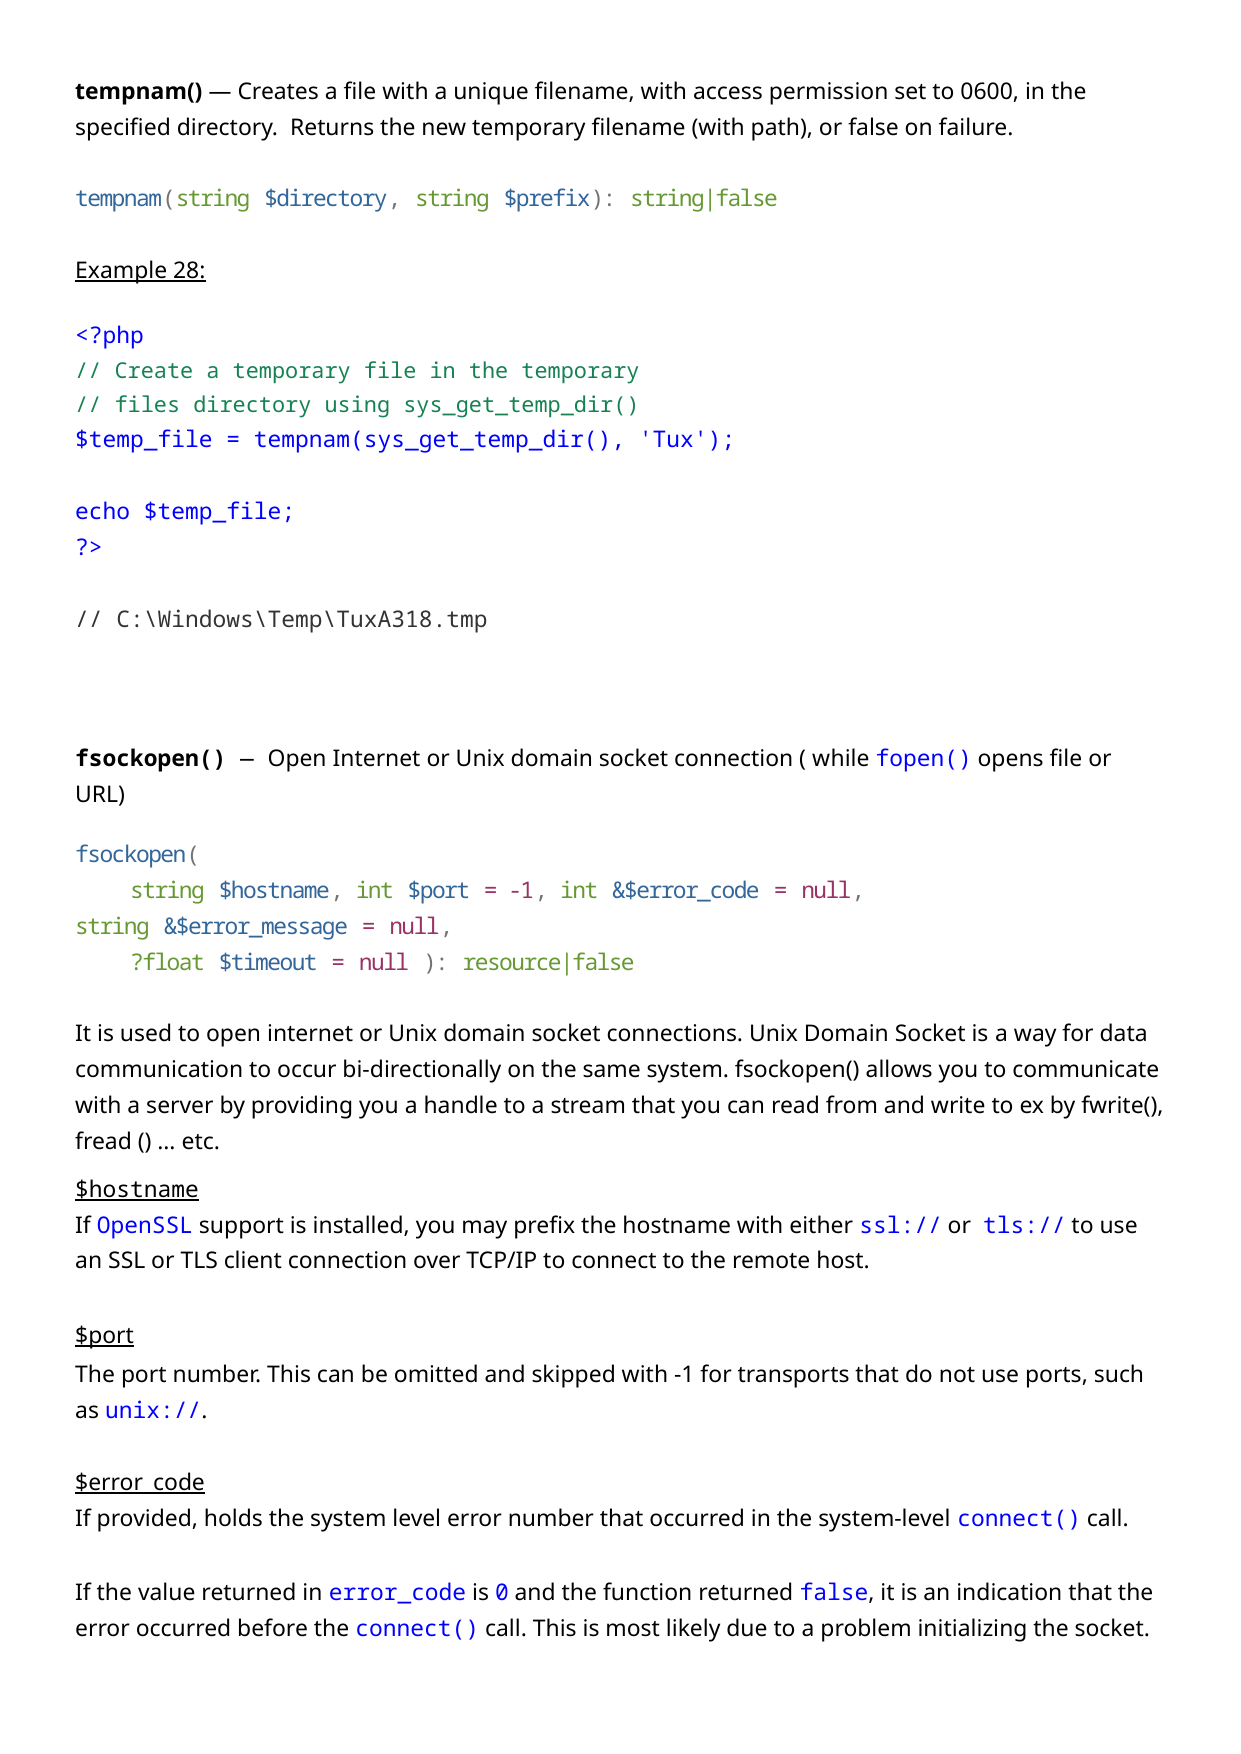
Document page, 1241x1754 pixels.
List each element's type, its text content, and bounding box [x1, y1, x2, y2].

text The port number. This can be omitted and skipped with -1 for transports that do not use ports, such as unix://. [75, 1358, 1166, 1425]
text fsockopen() — Open Internet or Unix domain socket connection ( while fopen() opens file or URL) [75, 742, 1166, 809]
text // C:\Windows\Temp\TuxA318.tmp [75, 602, 1166, 634]
text fsockopen( string $hostname, int $port = -1, int &$error_code = null, string &$error_message = null, ?float $timeout = null ): resource|false [75, 838, 1166, 977]
text $port [75, 1319, 1166, 1350]
text <?php // Create a temporary file in the temporary // files directory using sys_get_temp_dir() $temp_file = tempnam(sys_get_temp_dir(), 'Tux'); echo $temp_file; ?> [75, 319, 1166, 562]
text If OpenSSL support is installed, you may prefix the hostname with either ssl:// or tls:// to use an SSL or TLS client connection over TCP/IP to connect to the remote host. [75, 1208, 1166, 1276]
text It is used to open internet or Unix domain socket connections. Unix Domain Socket is a way for data communication to occur bi-directionally on the same system. fsockopen() allows you to communicate with a server by providing you a handle to a stream that you can read from and write to ex by fwrite(), fread () … etc. [75, 1017, 1166, 1156]
subtitle Example 28: [75, 254, 1166, 285]
text $error_code [75, 1466, 1166, 1497]
text If the value returned in error_code is 0 and the function returned false, it is an indication that the error occurred before the connect() call. This is most likely due to a problem initializing the socket. [75, 1576, 1166, 1643]
text tempnam(string $directory, string $prefix): string|false [75, 182, 1166, 213]
text tempnam() — Creates a file with a unique filename, with access permission set to 0600, in the specified directory. Returns the new temporary filename (with path), or false on failure. [75, 75, 1166, 142]
text $hostname [75, 1173, 1166, 1204]
text If provided, holds the system level error number that occurred in the system-level connect() call. [75, 1501, 1166, 1533]
